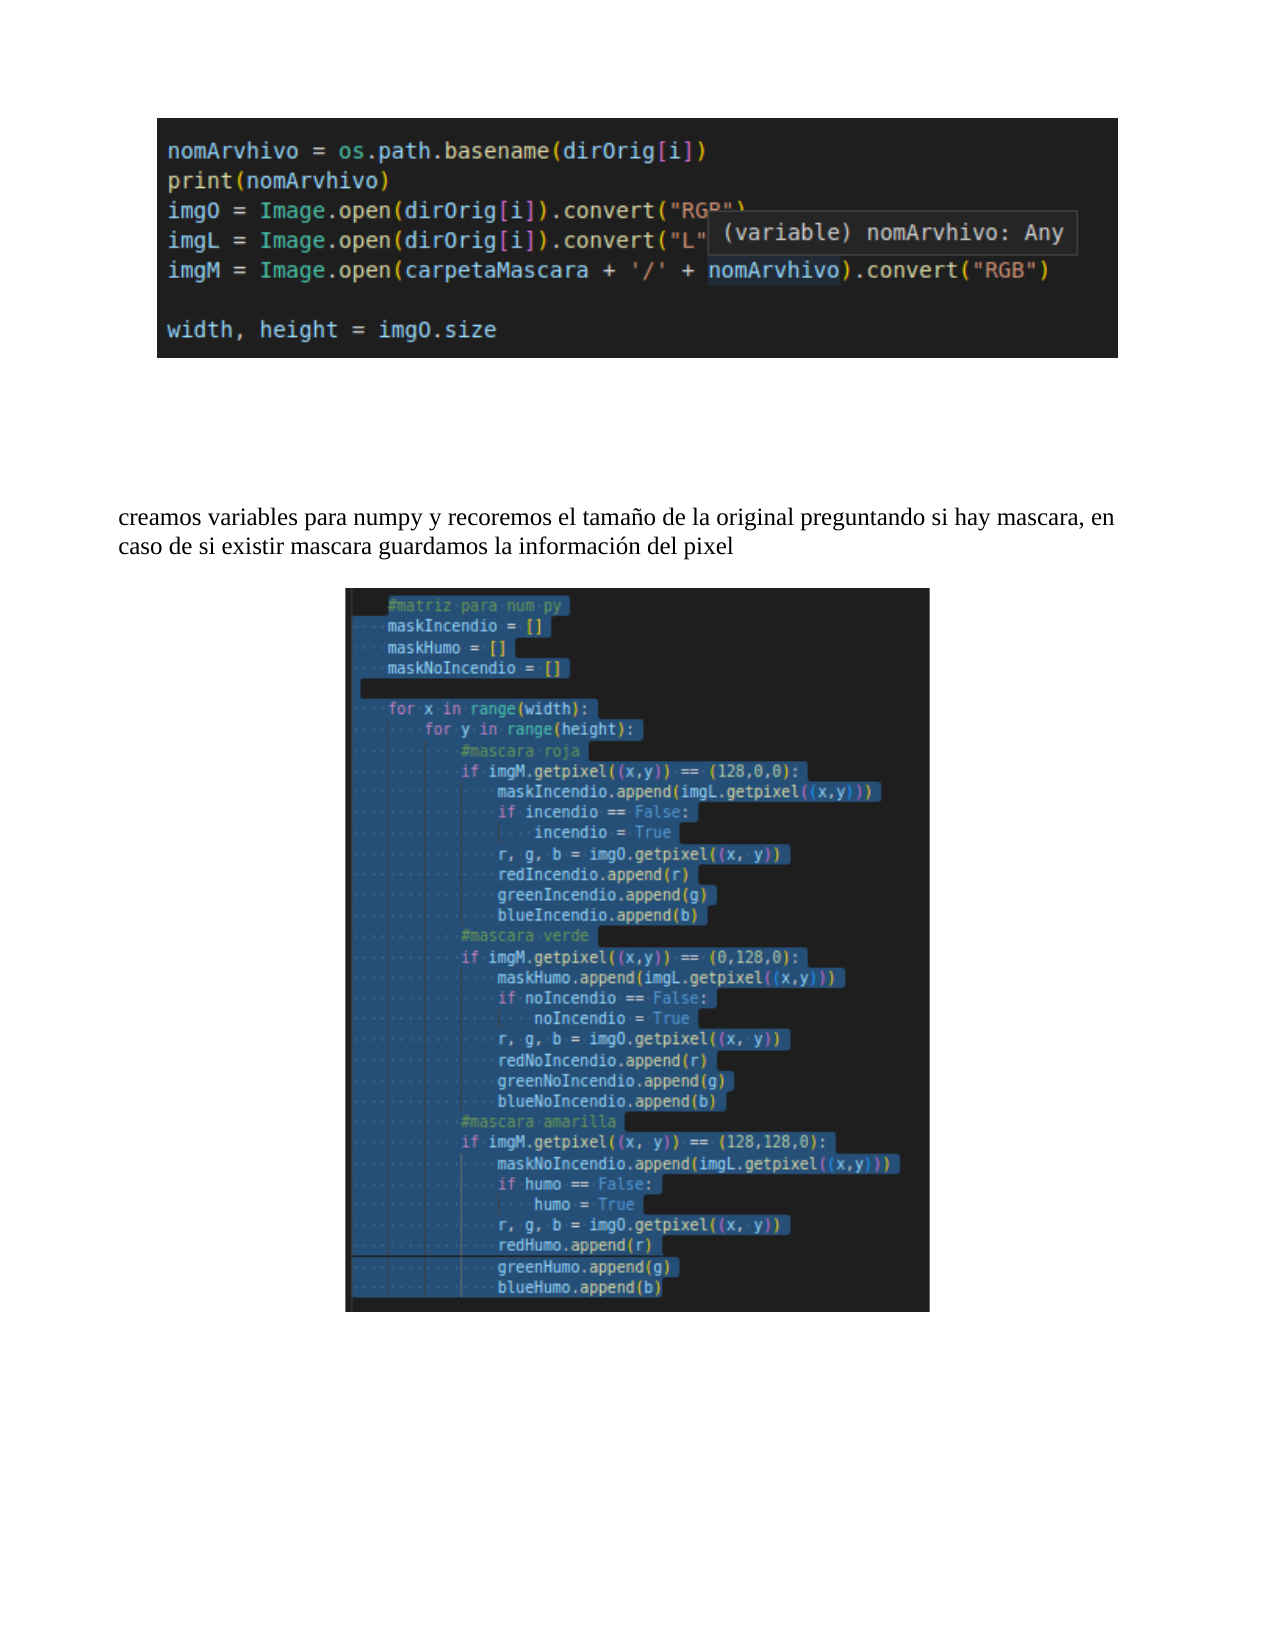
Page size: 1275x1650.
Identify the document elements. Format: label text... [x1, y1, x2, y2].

text creamos variables para numpy y recoremos el tamaño de la original preguntando si hay mascara, en caso de si existir mascara guardamos la información del pixel [118, 502, 1157, 559]
picture [157, 118, 1118, 358]
picture [345, 588, 930, 1312]
